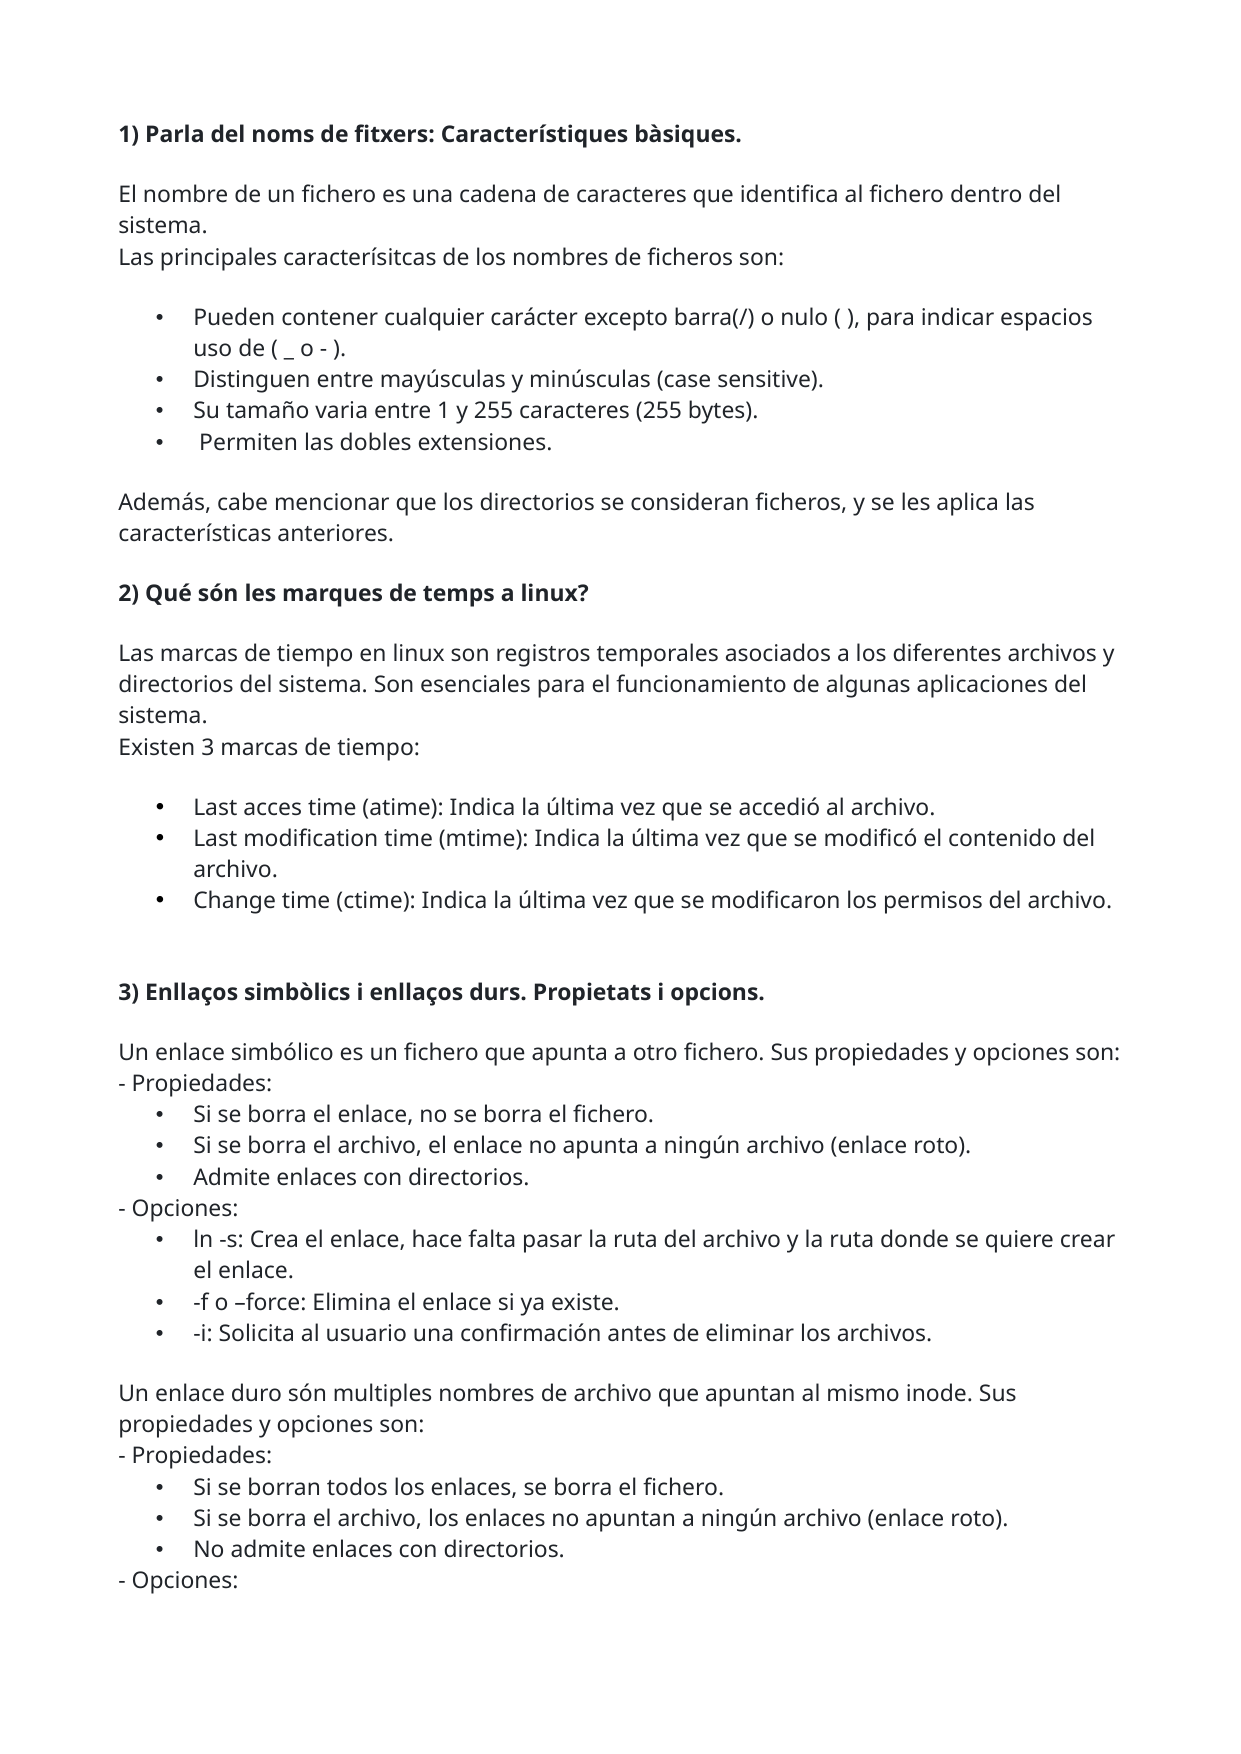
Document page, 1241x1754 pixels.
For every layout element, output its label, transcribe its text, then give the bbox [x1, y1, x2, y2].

list Last acces time (atime): Indica la última vez que se accedió al archivo. [156, 791, 1122, 822]
text 2) Qué són les marques de temps a linux? [118, 577, 1122, 608]
text 1) Parla del noms de fitxers: Característiques bàsiques. [118, 118, 1122, 149]
text Además, cabe mencionar que los directorios se consideran ficheros, y se les aplica las características anteriores. [118, 486, 1122, 548]
list Su tamaño varia entre 1 y 255 caracteres (255 bytes). [156, 394, 1122, 426]
list Last modification time (mtime): Indica la última vez que se modificó el contenido del archivo. [156, 822, 1122, 884]
text - Opciones: [118, 1564, 1122, 1596]
text - Opciones: [118, 1192, 1122, 1223]
text Las marcas de tiempo en linux son registros temporales asociados a los diferentes archivos y directorios del sistema. Son esenciales para el funcionamiento de algunas aplicaciones del sistema. [118, 637, 1122, 731]
list ln -s: Crea el enlace, hace falta pasar la ruta del archivo y la ruta donde se quiere crear el enlace. [156, 1223, 1122, 1286]
list Si se borra el enlace, no se borra el fichero. [156, 1098, 1122, 1129]
list Si se borra el archivo, el enlace no apunta a ningún archivo (enlace roto). [156, 1129, 1122, 1161]
list -f o –force: Elimina el enlace si ya existe. [156, 1286, 1122, 1317]
text Existen 3 marcas de tiempo: [118, 731, 1122, 762]
list Change time (ctime): Indica la última vez que se modificaron los permisos del archivo. [156, 884, 1122, 916]
list Si se borra el archivo, los enlaces no apuntan a ningún archivo (enlace roto). [156, 1502, 1122, 1533]
text Un enlace duro són multiples nombres de archivo que apuntan al mismo inode. Sus propiedades y opciones son: [118, 1377, 1122, 1439]
text - Propiedades: [118, 1067, 1122, 1098]
list Distinguen entre mayúsculas y minúsculas (case sensitive). [156, 363, 1122, 394]
text Las principales caracterísitcas de los nombres de ficheros son: [118, 241, 1122, 272]
text El nombre de un fichero es una cadena de caracteres que identifica al fichero dentro del sistema. [118, 178, 1122, 241]
list Pueden contener cualquier carácter excepto barra(/) o nulo ( ), para indicar espacios uso de ( _ o - ). [156, 301, 1122, 363]
list No admite enlaces con directorios. [156, 1533, 1122, 1564]
text Un enlace simbólico es un fichero que apunta a otro fichero. Sus propiedades y opciones son: [118, 1036, 1122, 1067]
list -i: Solicita al usuario una confirmación antes de eliminar los archivos. [156, 1317, 1122, 1348]
text - Propiedades: [118, 1439, 1122, 1471]
list Permiten las dobles extensiones. [156, 426, 1122, 457]
text 3) Enllaços simbòlics i enllaços durs. Propietats i opcions. [118, 976, 1122, 1007]
list Admite enlaces con directorios. [156, 1161, 1122, 1192]
list Si se borran todos los enlaces, se borra el fichero. [156, 1471, 1122, 1502]
